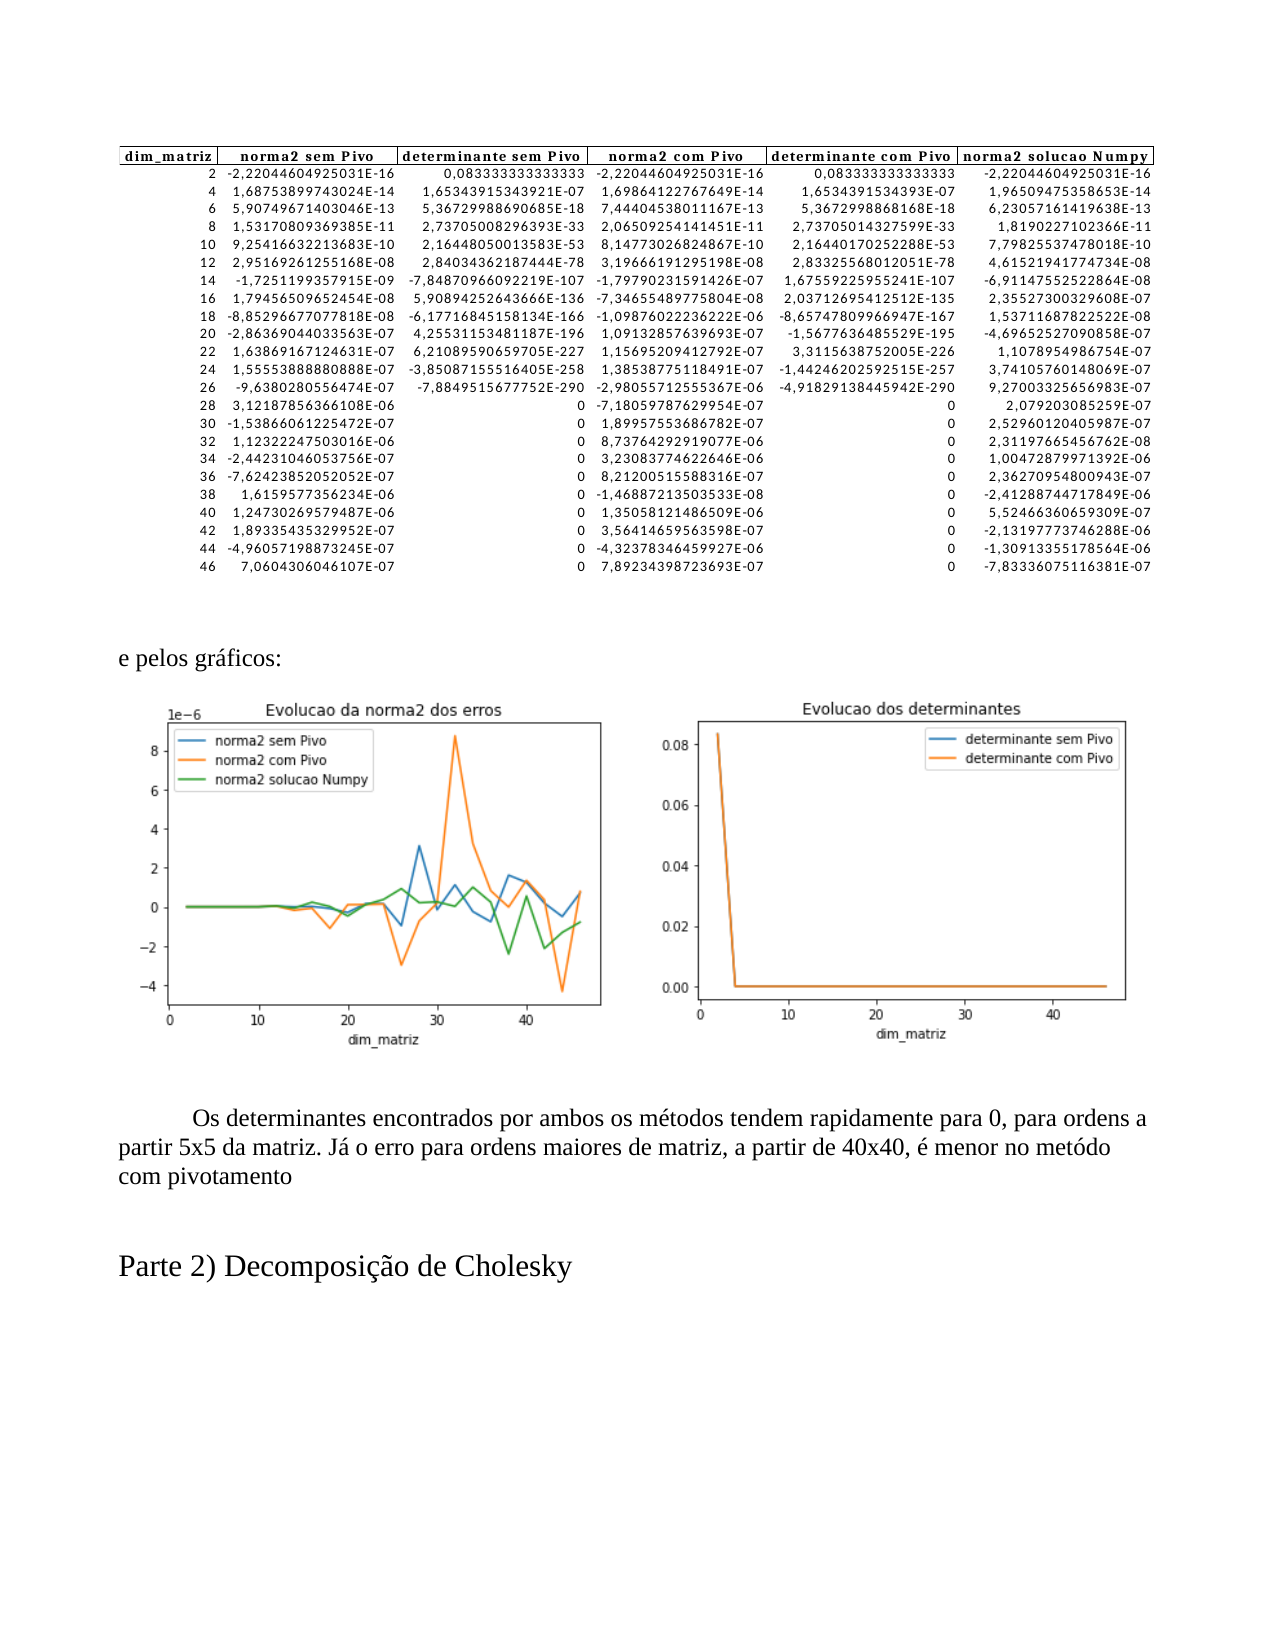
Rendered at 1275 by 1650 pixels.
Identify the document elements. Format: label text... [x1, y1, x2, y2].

picture [652, 693, 1134, 1049]
text Os determinantes encontrados por ambos os métodos tendem rapidamente para 0, para ordens a partir 5x5 da matriz. Já o erro para ordens maiores de matriz, a partir de 40x40, é menor no metódo com pivotamento [118, 1103, 1157, 1189]
picture [130, 694, 608, 1055]
text e pelos gráficos: [118, 643, 1157, 672]
text Parte 2) Decomposição de Cholesky [118, 1247, 1157, 1283]
